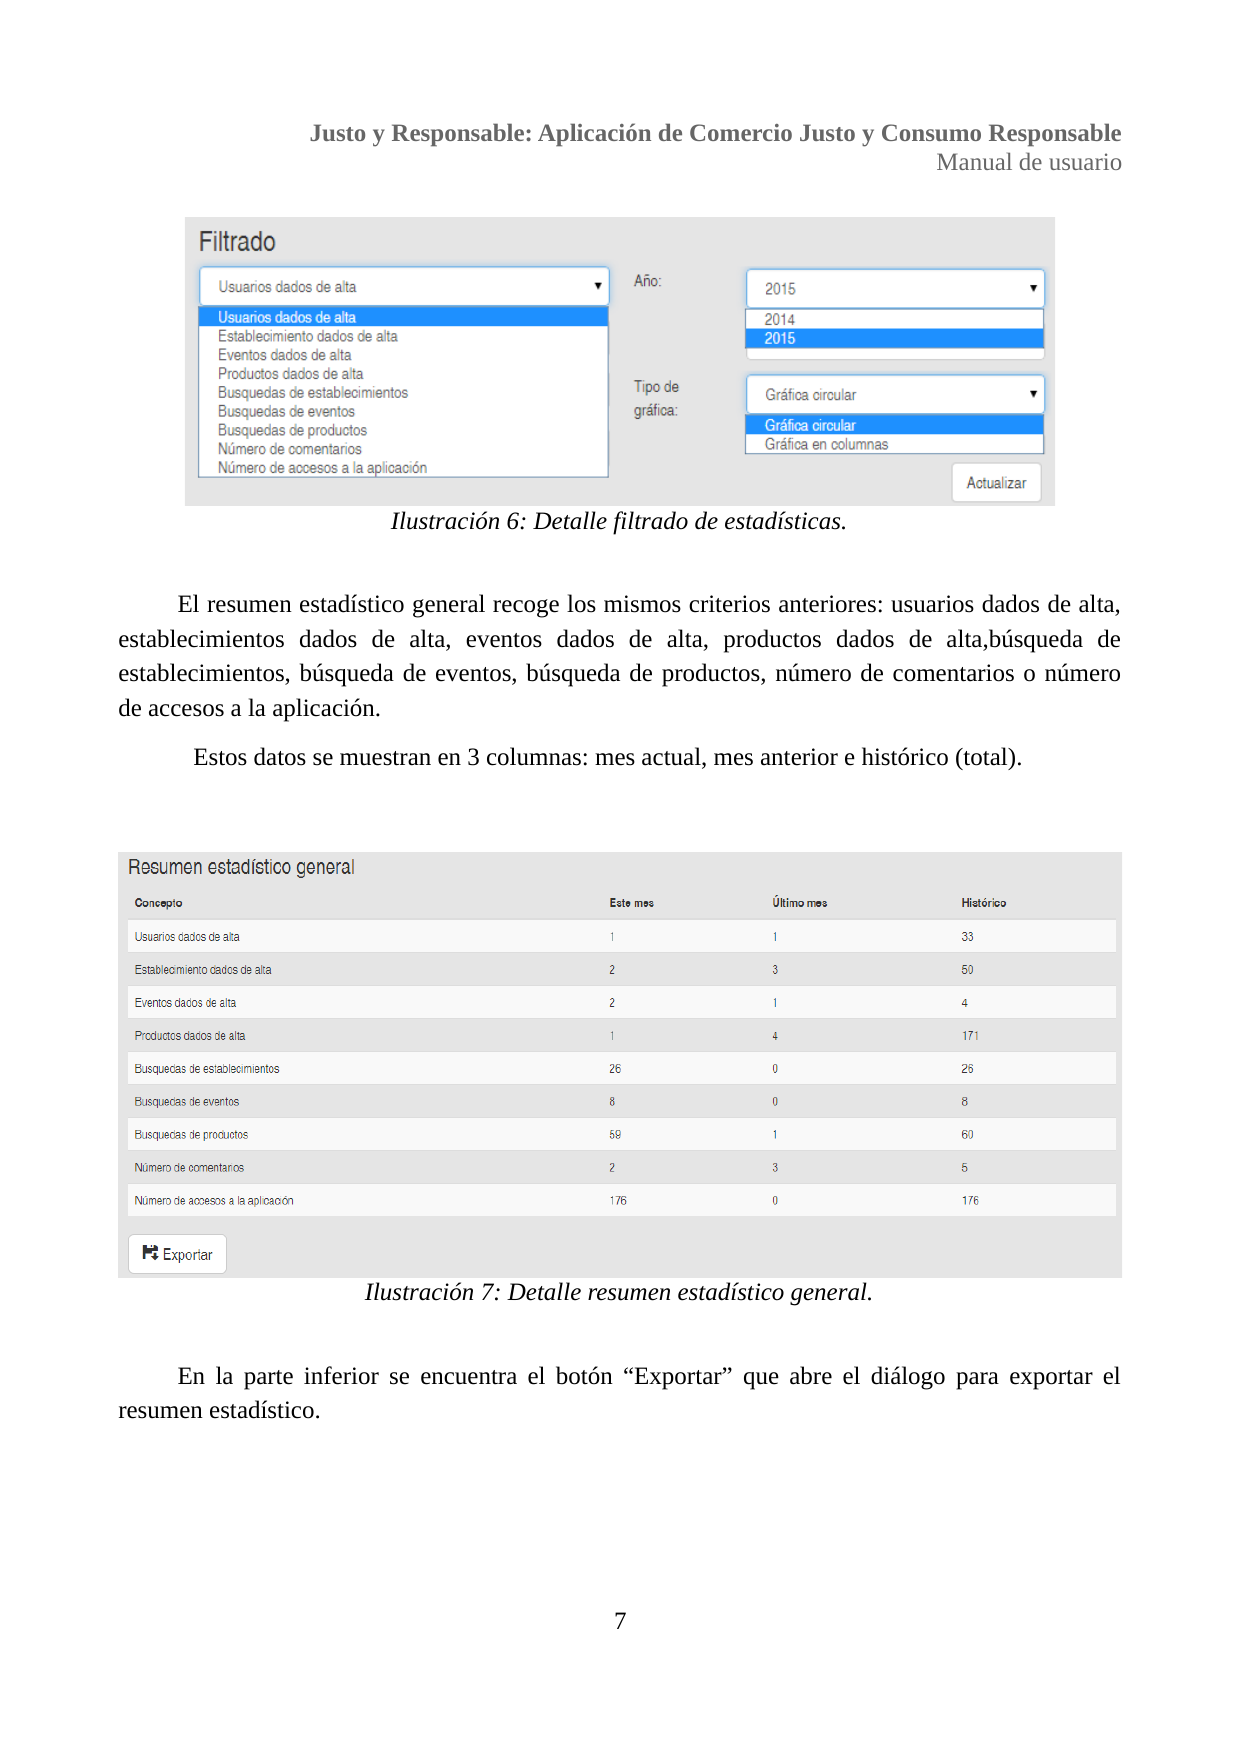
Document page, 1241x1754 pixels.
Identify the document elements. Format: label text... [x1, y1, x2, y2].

text Ilustración 6: Detalle filtrado de estadísticas. [185, 506, 1055, 534]
text En la parte inferior se encuentra el botón “Exportar” que abre el diálogo para exportar el resumen estadístico. [118, 1361, 1122, 1424]
list Estos datos se muestran en 3 columnas: mes actual, mes anterior e histórico (total). [156, 742, 1122, 771]
text El resumen estadístico general recoge los mismos criterios anteriores: usuarios dados de alta, establecimientos dados de alta, eventos dados de alta, productos dados de alta,búsqueda de establecimientos, búsqueda de eventos, búsqueda de productos, número de comentarios o número de accesos a la aplicación. [118, 589, 1122, 721]
picture [184, 217, 1056, 506]
text Ilustración 7: Detalle resumen estadístico general. [118, 1278, 1122, 1306]
picture [118, 852, 1123, 1278]
